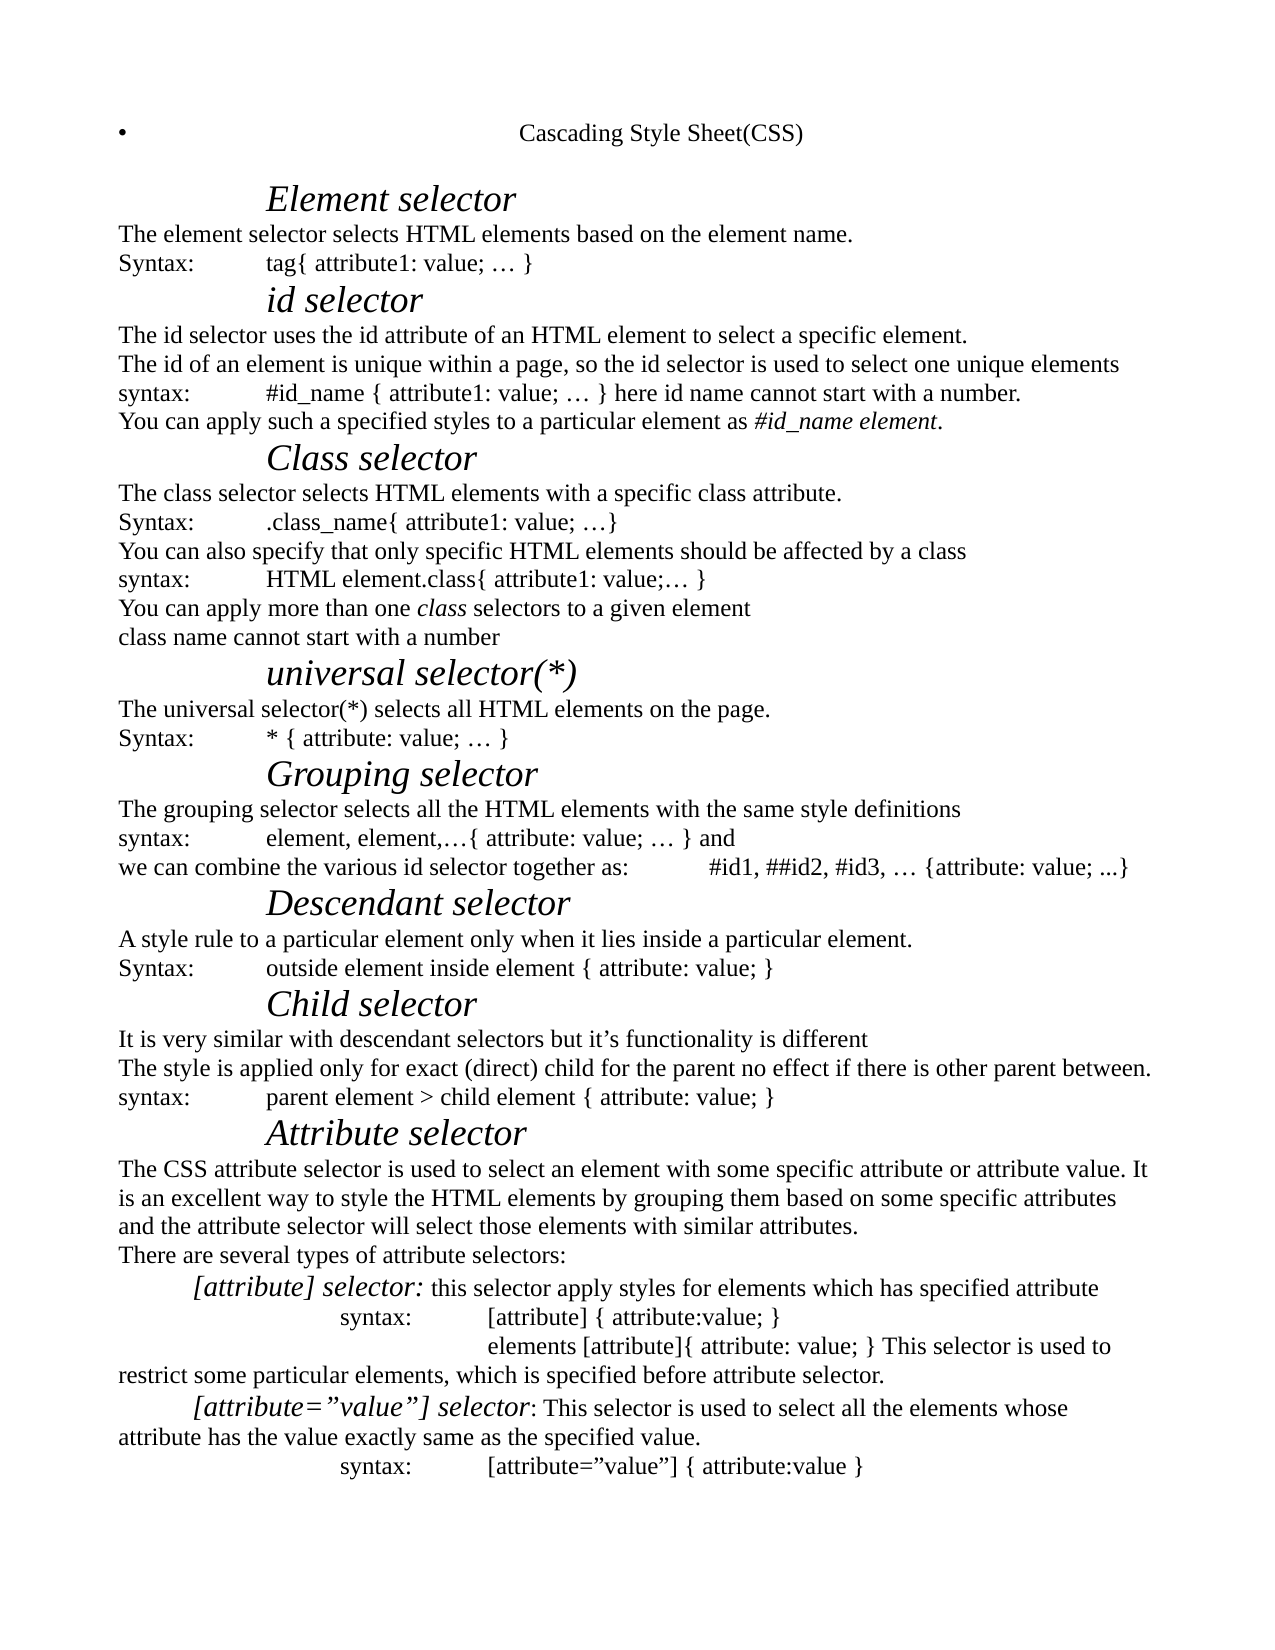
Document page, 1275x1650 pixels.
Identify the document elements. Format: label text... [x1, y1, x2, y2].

text universal selector(*) [118, 651, 1157, 694]
text Descendant selector [118, 881, 1157, 924]
text Class selector [118, 435, 1157, 478]
text syntax: HTML element.class{ attribute1: value;… } [118, 564, 1157, 593]
text You can apply such a specified styles to a particular element as #id_name element. [118, 406, 1157, 435]
text The class selector selects HTML elements with a specific class attribute. [118, 478, 1157, 507]
text class name cannot start with a number [118, 622, 1157, 651]
text syntax: [attribute=”value”] { attribute:value } [118, 1451, 1157, 1480]
text Child selector [118, 981, 1157, 1024]
text syntax: [attribute] { attribute:value; } [118, 1302, 1157, 1331]
text A style rule to a particular element only when it lies inside a particular element. [118, 924, 1157, 953]
text elements [attribute]{ attribute: value; } This selector is used to restrict some particular elements, which is specified before attribute selector. [118, 1331, 1157, 1389]
text It is very similar with descendant selectors but it’s functionality is different [118, 1024, 1157, 1053]
text There are several types of attribute selectors: [118, 1240, 1157, 1269]
text Grouping selector [118, 751, 1157, 794]
text The grouping selector selects all the HTML elements with the same style definitions [118, 794, 1157, 823]
text syntax: element, element,…{ attribute: value; … } and [118, 823, 1157, 852]
text id selector [118, 277, 1157, 320]
text syntax: parent element > child element { attribute: value; } [118, 1082, 1157, 1111]
text Syntax: outside element inside element { attribute: value; } [118, 953, 1157, 981]
text The universal selector(*) selects all HTML elements on the page. [118, 694, 1157, 723]
text The element selector selects HTML elements based on the element name. [118, 219, 1157, 248]
text Element selector [118, 176, 1157, 219]
text The CSS attribute selector is used to select an element with some specific attribute or attribute value. It is an excellent way to style the HTML elements by grouping them based on some specific attributes and the attribute selector will select those elements with similar attributes. [118, 1154, 1157, 1240]
text Syntax: * { attribute: value; … } [118, 723, 1157, 751]
text The id of an element is unique within a page, so the id selector is used to select one unique elements [118, 349, 1157, 378]
text syntax: #id_name { attribute1: value; … } here id name cannot start with a number. [118, 378, 1157, 406]
text [attribute] selector: this selector apply styles for elements which has specified attribute [118, 1269, 1157, 1302]
text [attribute=”value”] selector: This selector is used to select all the elements whose attribute has the value exactly same as the specified value. [118, 1389, 1157, 1451]
text we can combine the various id selector together as: #id1, ##id2, #id3, … {attribute: value; ...} [118, 852, 1157, 881]
text The id selector uses the id attribute of an HTML element to select a specific element. [118, 320, 1157, 349]
text Syntax: .class_name{ attribute1: value; …} [118, 507, 1157, 536]
text Attribute selector [118, 1111, 1157, 1154]
text You can also specify that only specific HTML elements should be affected by a class [118, 536, 1157, 564]
text You can apply more than one class selectors to a given element [118, 593, 1157, 622]
text The style is applied only for exact (direct) child for the parent no effect if there is other parent between. [118, 1053, 1157, 1082]
text Syntax: tag{ attribute1: value; … } [118, 248, 1157, 277]
